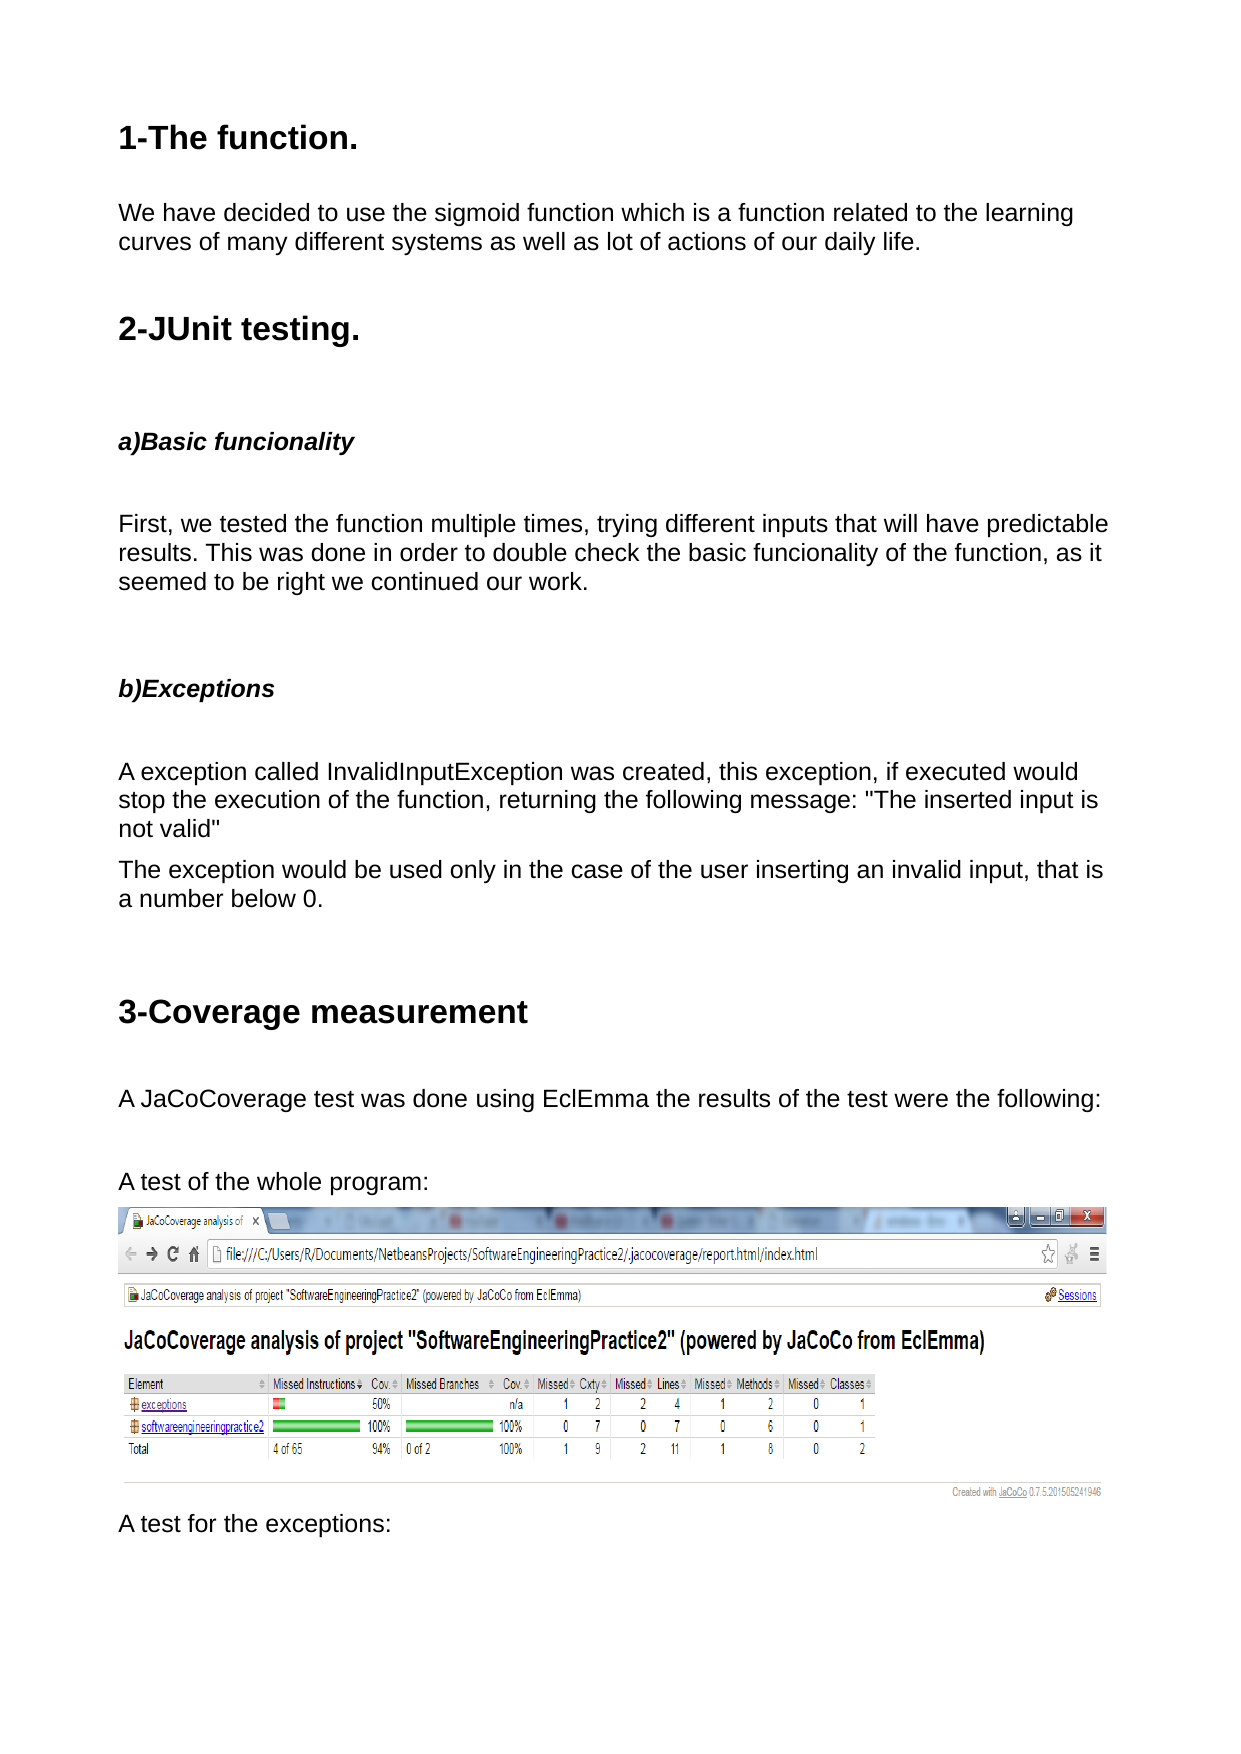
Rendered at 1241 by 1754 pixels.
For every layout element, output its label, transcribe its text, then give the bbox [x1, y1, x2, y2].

text We have decided to use the sigmoid function which is a function related to the learning curves of many different systems as well as lot of actions of our daily life. [118, 198, 1122, 256]
subtitle 2-JUnit testing. [118, 309, 1122, 348]
text A JaCoCoverage test was done using EclEmma the results of the test were the following: [118, 1084, 1122, 1113]
text A exception called InvalidInputException was created, this exception, if executed would stop the execution of the function, returning the following message: "The inserted input is not valid" [118, 757, 1122, 843]
text A test for the exceptions: [118, 1509, 1122, 1538]
text The exception would be used only in the case of the user inserting an invalid input, that is a number below 0. [118, 855, 1122, 913]
subtitle b)Exceptions [118, 674, 1122, 703]
subtitle 3-Coverage measurement [118, 992, 1122, 1030]
text A test of the whole program: [118, 1167, 1122, 1195]
text First, we tested the function multiple times, trying different inputs that will have predictable results. This was done in order to double check the basic funcionality of the function, as it seemed to be right we continued our work. [118, 509, 1122, 595]
subtitle 1-The function. [118, 118, 1122, 157]
picture [118, 1207, 1122, 1509]
subtitle a)Basic funcionality [118, 427, 1122, 455]
